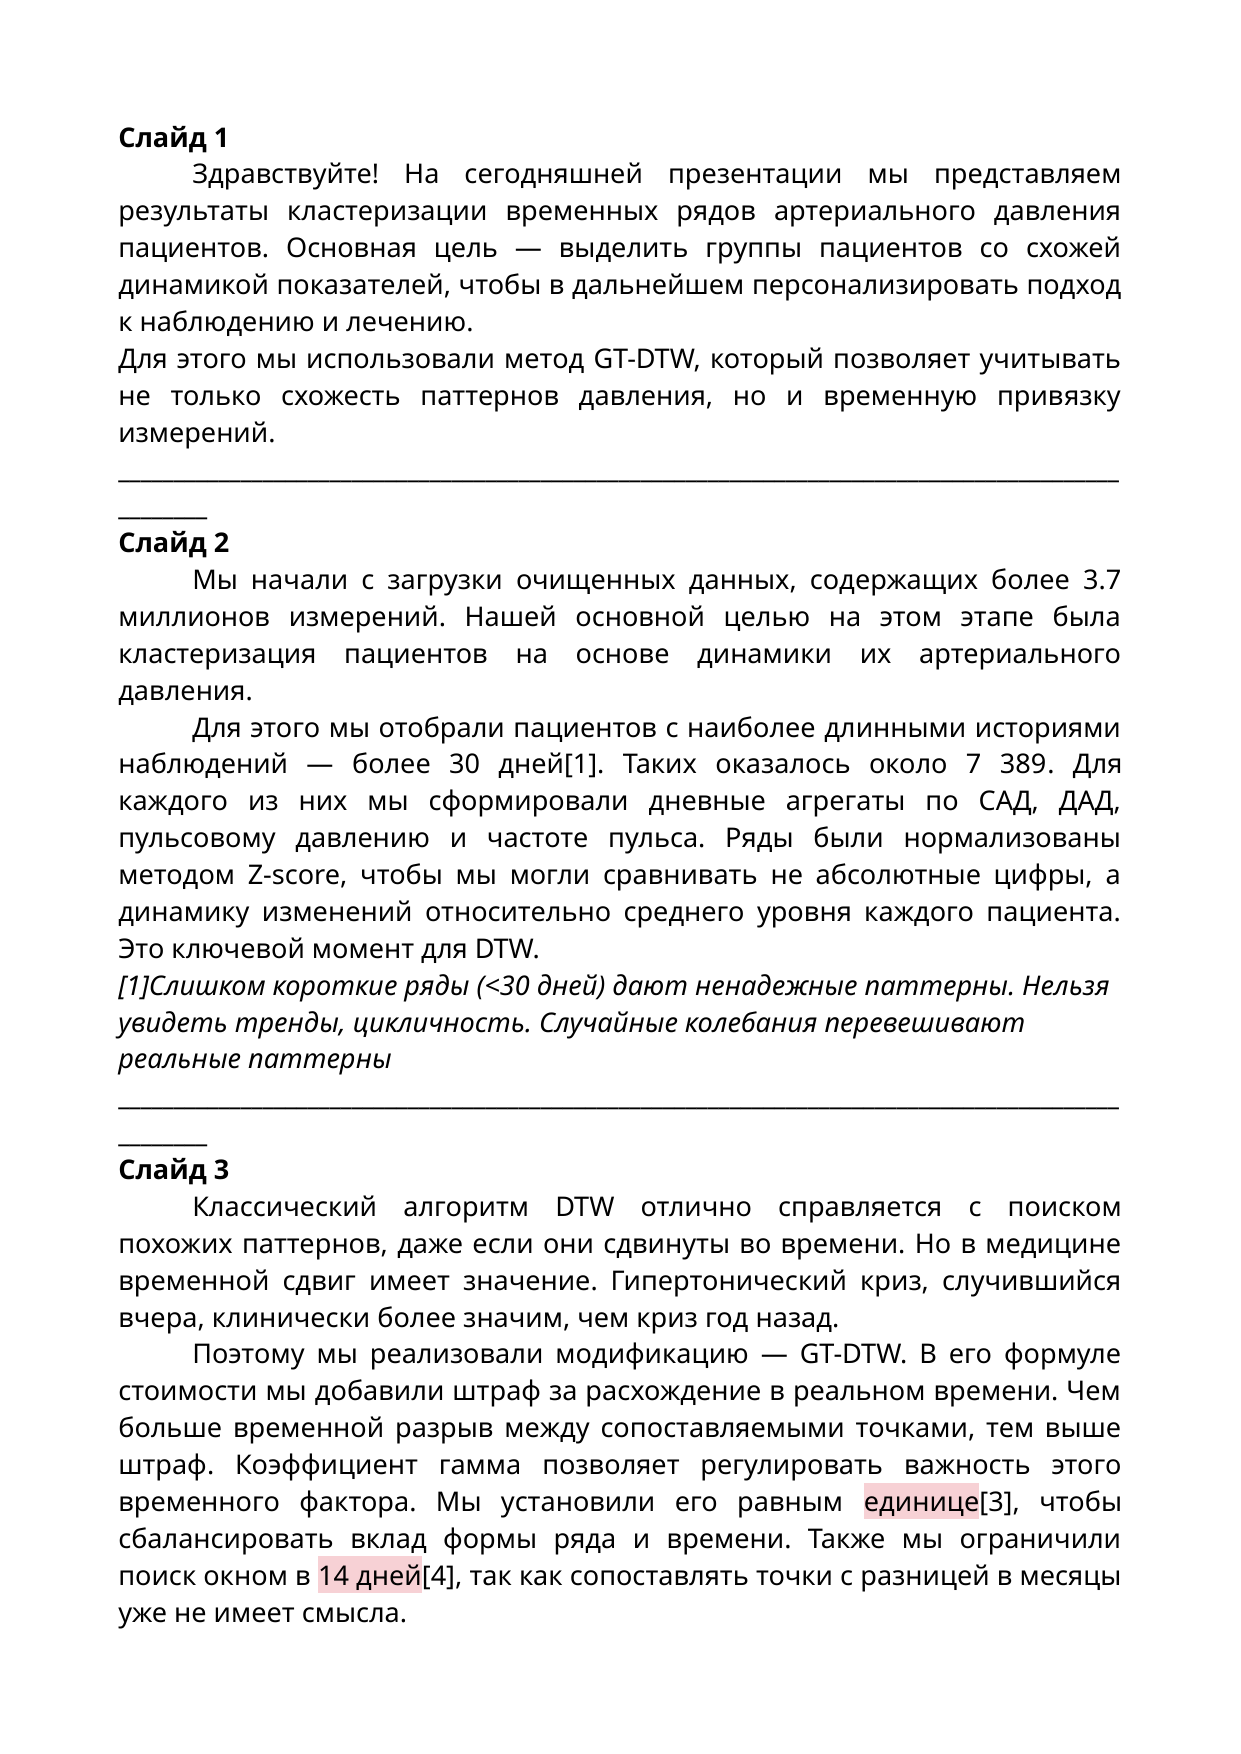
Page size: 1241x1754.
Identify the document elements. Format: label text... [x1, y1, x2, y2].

text __________________________________________________________________________________________________ [118, 1077, 1122, 1151]
text __________________________________________________________________________________________________ [118, 450, 1122, 524]
text Поэтому мы реализовали модификацию — GT-DTW. В его формуле стоимости мы добавили штраф за расхождение в реальном времени. Чем больше временной разрыв между сопоставляемыми точками, тем выше штраф. Коэффициент гамма позволяет регулировать важность этого временного фактора. Мы установили его равным единице[3], чтобы сбалансировать вклад формы ряда и времени. Также мы ограничили поиск окном в 14 дней[4], так как сопоставлять точки с разницей в месяцы уже не имеет смысла. [118, 1335, 1122, 1630]
text Мы начали с загрузки очищенных данных, содержащих более 3.7 миллионов измерений. Нашей основной целью на этом этапе была кластеризация пациентов на основе динамики их артериального давления. [118, 561, 1122, 708]
text Слайд 1 [118, 118, 1122, 155]
list [1]Слишком короткие ряды (<30 дней) дают ненадежные паттерны. Нельзя увидеть тренды, цикличность. Случайные колебания перевешивают реальные паттерны [118, 966, 1122, 1077]
text Для этого мы отобрали пациентов с наиболее длинными историями наблюдений — более 30 дней[1]. Таких оказалось около 7 389. Для каждого из них мы сформировали дневные агрегаты по САД, ДАД, пульсовому давлению и частоте пульса. Ряды были нормализованы методом Z-score, чтобы мы могли сравнивать не абсолютные цифры, а динамику изменений относительно среднего уровня каждого пациента. Это ключевой момент для DTW. [118, 708, 1122, 966]
text Здравствуйте! На сегодняшней презентации мы представляем результаты кластеризации временных рядов артериального давления пациентов. Основная цель — выделить группы пациентов со схожей динамикой показателей, чтобы в дальнейшем персонализировать подход к наблюдению и лечению. [118, 155, 1122, 339]
text Классический алгоритм DTW отлично справляется с поиском похожих паттернов, даже если они сдвинуты во времени. Но в медицине временной сдвиг имеет значение. Гипертонический криз, случившийся вчера, клинически более значим, чем криз год назад. [118, 1187, 1122, 1335]
text Для этого мы использовали метод GT-DTW, который позволяет учитывать не только схожесть паттернов давления, но и временную привязку измерений. [118, 339, 1122, 450]
text Слайд 2 [118, 524, 1122, 561]
text Слайд 3 [118, 1151, 1122, 1187]
